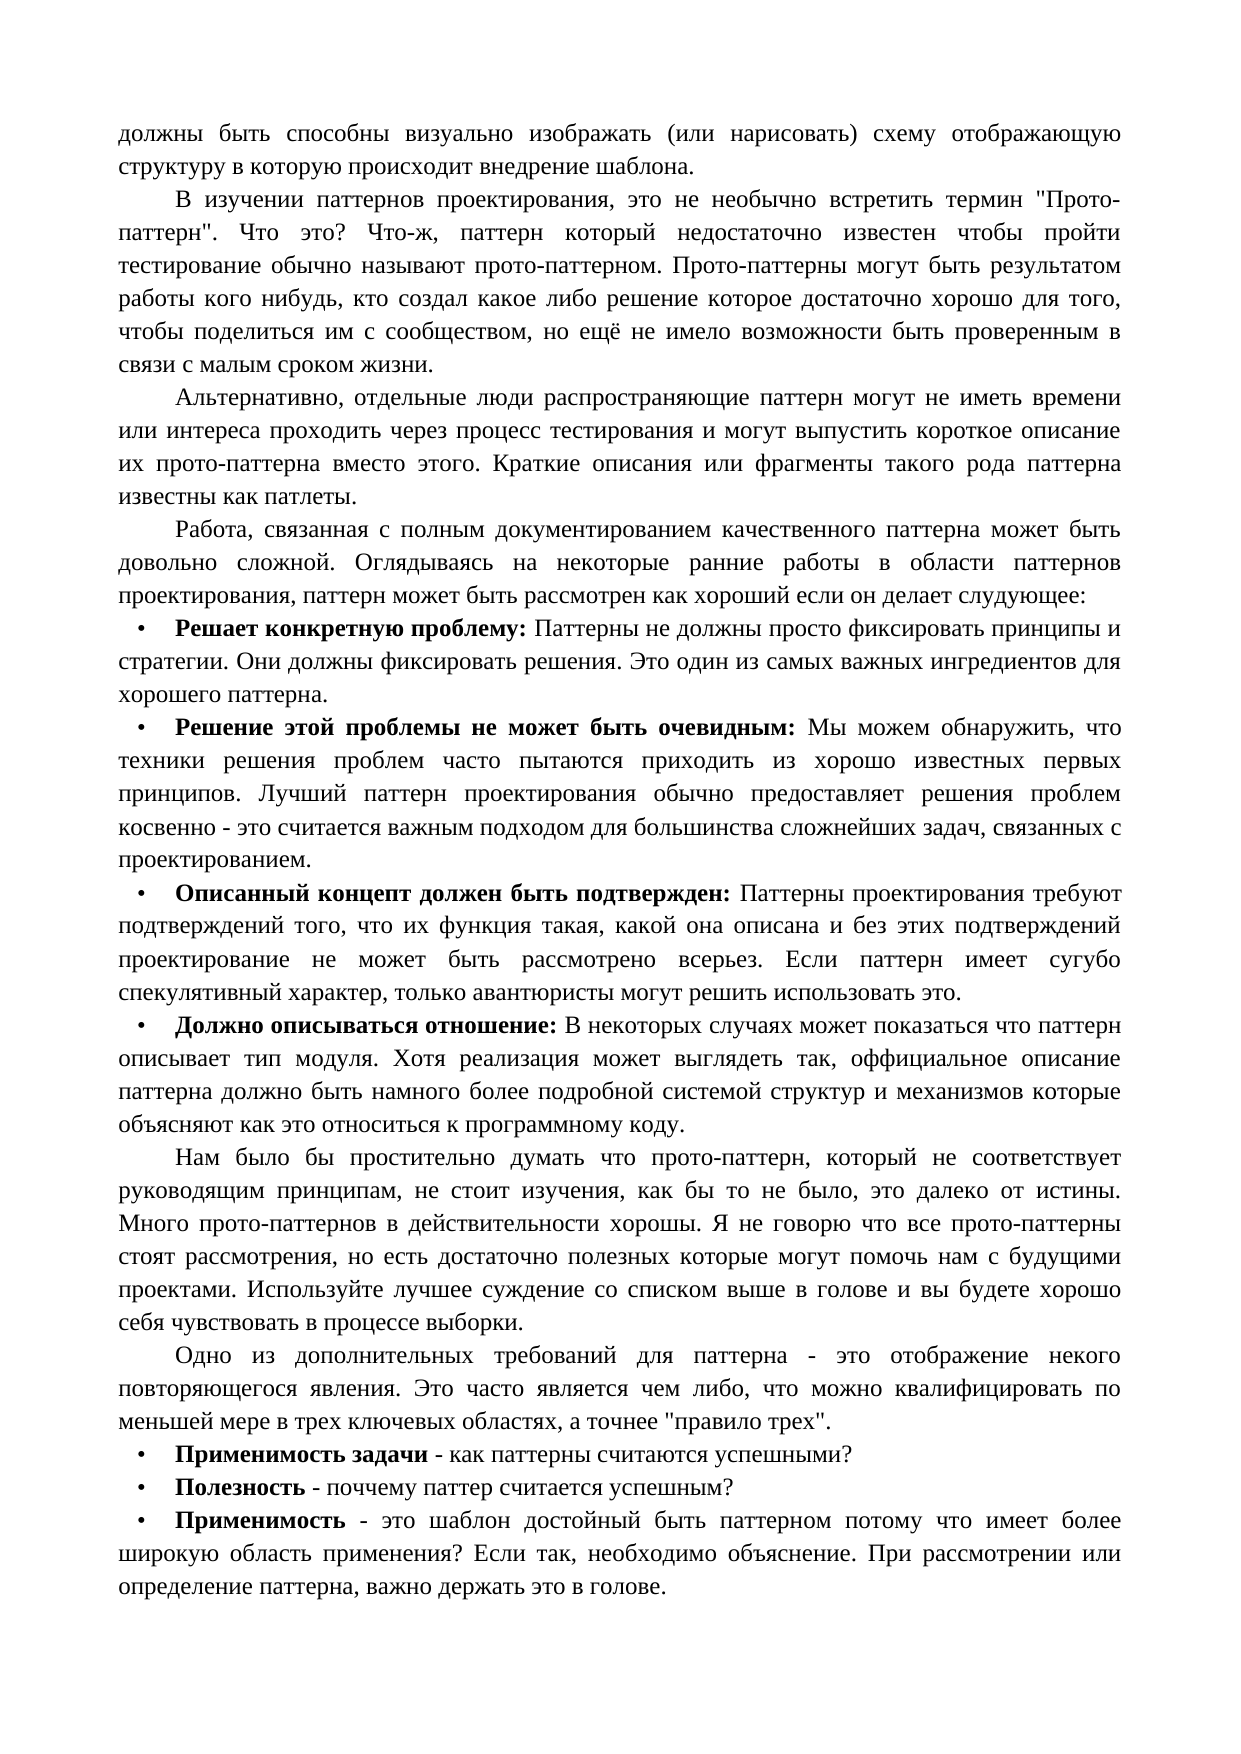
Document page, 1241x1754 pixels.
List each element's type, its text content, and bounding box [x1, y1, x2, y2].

text должны быть способны визуально изображать (или нарисовать) схему отображающую структуру в которую происходит внедрение шаблона. [118, 118, 1122, 180]
text Работа, связанная с полным документированием качественного паттерна может быть довольно сложной. Оглядываясь на некоторые ранние работы в области паттернов проектирования, паттерн может быть рассмотрен как хороший если он делает слудующее: [118, 514, 1122, 609]
text В изучении паттернов проектирования, это не необычно встретить термин "Прото-паттерн". Что это? Что-ж, паттерн который недостаточно известен чтобы пройти тестирование обычно называют прото-паттерном. Прото-паттерны могут быть результатом работы кого нибудь, кто создал какое либо решение которое достаточно хорошо для того, чтобы поделиться им с сообществом, но ещё не имело возможности быть проверенным в связи с малым сроком жизни. [118, 184, 1122, 378]
list Применимость - это шаблон достойный быть паттерном потому что имеет более широкую область применения? Если так, необходимо объяснение. При рассмотрении или определение паттерна, важно держать это в голове. [81, 1505, 1122, 1600]
text Одно из дополнительных требований для паттерна - это отображение некого повторяющегося явления. Это часто является чем либо, что можно квалифицировать по меньшей мере в трех ключевых областях, а точнее "правило трех". [118, 1340, 1122, 1435]
text Нам было бы простительно думать что прото-паттерн, который не соответствует руководящим принципам, не стоит изучения, как бы то не было, это далеко от истины. Много прото-паттернов в действительности хорошы. Я не говорю что все прото-паттерны стоят рассмотрения, но есть достаточно полезных которые могут помочь нам с будущими проектами. Используйте лучшее суждение со списком выше в голове и вы будете хорошо себя чувствовать в процессе выборки. [118, 1142, 1122, 1336]
list Описанный концепт должен быть подтвержден: Паттерны проектирования требуют подтверждений того, что их функция такая, какой она описана и без этих подтверждений проектирование не может быть рассмотрено всерьез. Если паттерн имеет сугубо спекулятивный характер, только авантюристы могут решить использовать это. [81, 878, 1122, 1005]
list Решает конкретную проблему: Паттерны не должны просто фиксировать принципы и стратегии. Они должны фиксировать решения. Это один из самых важных ингредиентов для хорошего паттерна. [81, 613, 1122, 708]
list Применимость задачи - как паттерны считаются успешными? [81, 1439, 1122, 1468]
list Полезность - поччему паттер считается успешным? [81, 1472, 1122, 1501]
text Альтернативно, отдельные люди распространяющие паттерн могут не иметь времени или интереса проходить через процесс тестирования и могут выпустить короткое описание их прото-паттерна вместо этого. Краткие описания или фрагменты такого рода паттерна известны как патлеты. [118, 382, 1122, 510]
list Должно описываться отношение: В некоторых случаях может показаться что паттерн описывает тип модуля. Хотя реализация может выглядеть так, оффициальное описание паттерна должно быть намного более подробной системой структур и механизмов которые объясняют как это относиться к программному коду. [81, 1010, 1122, 1137]
list Решение этой проблемы не может быть очевидным: Мы можем обнаружить, что техники решения проблем часто пытаются приходить из хорошо известных первых принципов. Лучший паттерн проектирования обычно предоставляет решения проблем косвенно - это считается важным подходом для большинства сложнейших задач, связанных с проектированием. [81, 712, 1122, 873]
